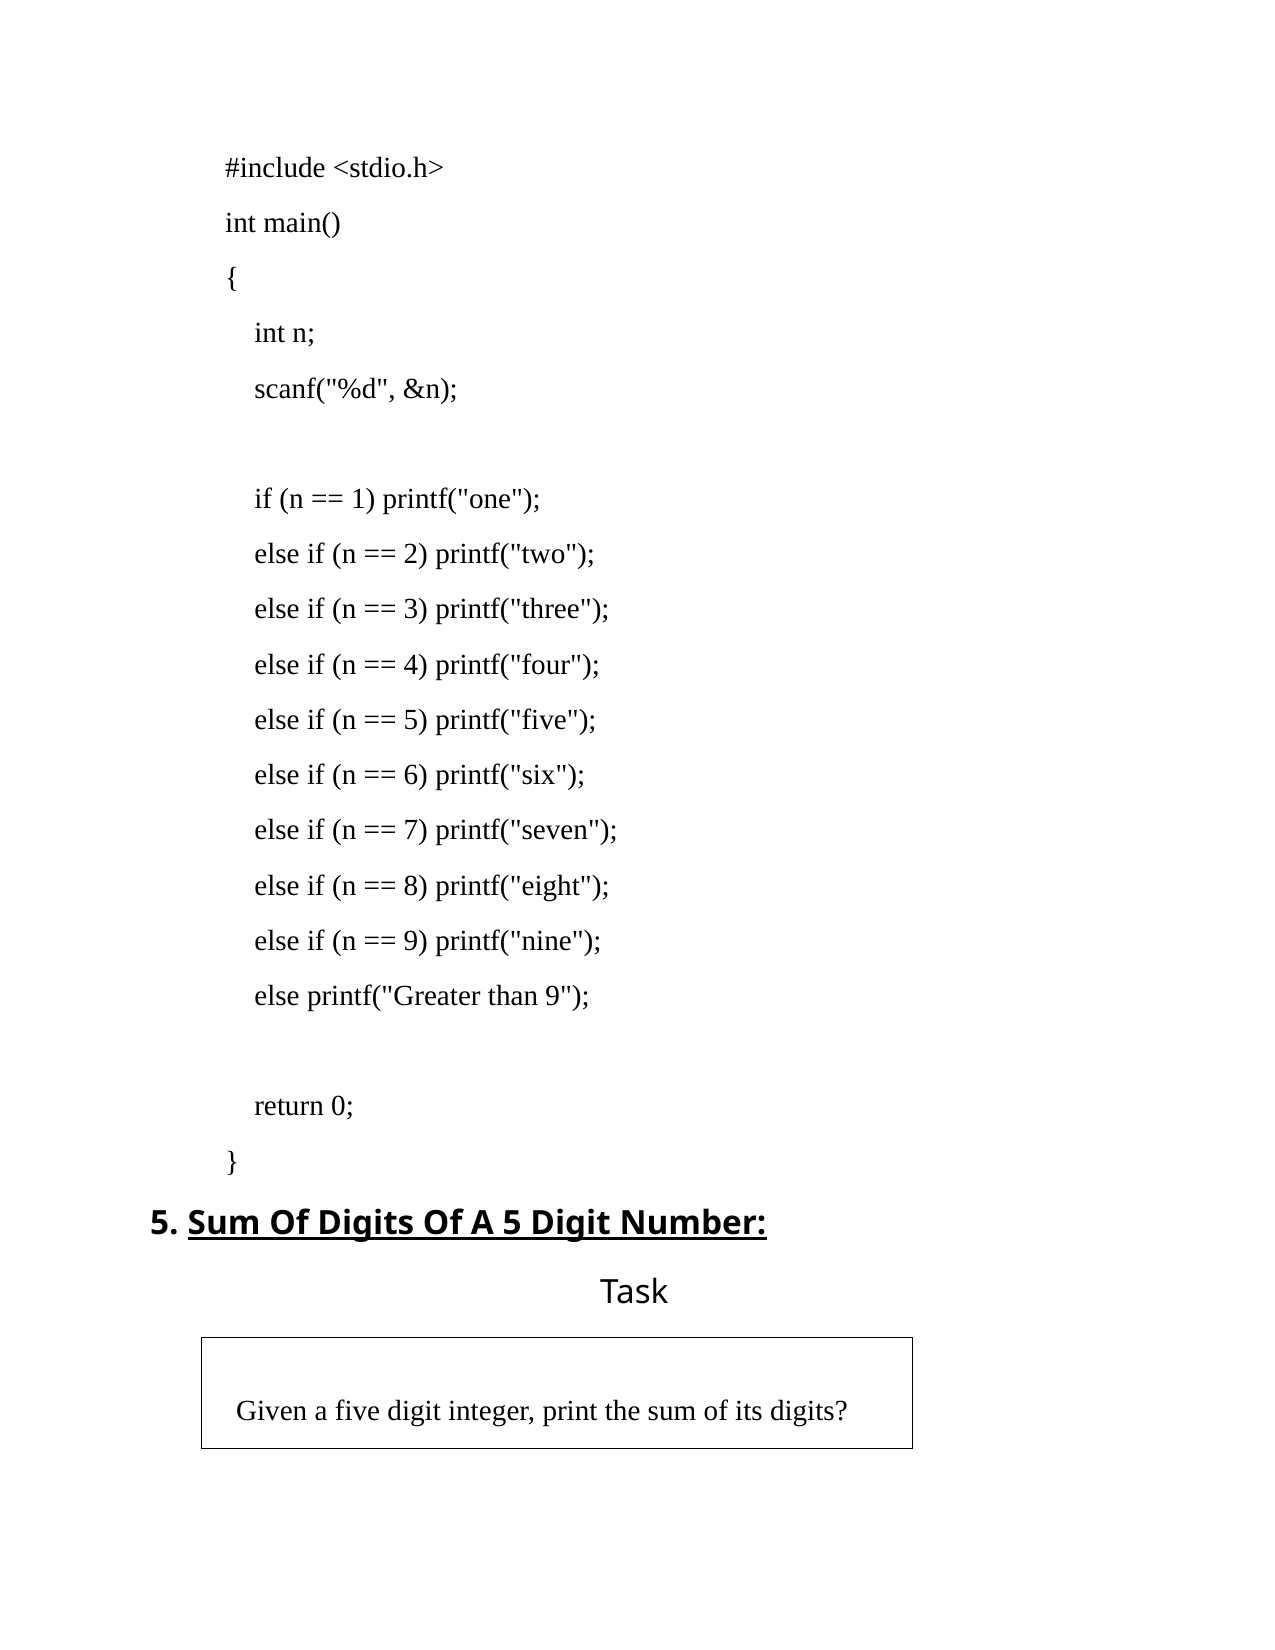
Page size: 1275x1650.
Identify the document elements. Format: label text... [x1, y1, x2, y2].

list else if (n == 3) printf("three"); [225, 592, 1125, 625]
list else if (n == 8) printf("eight"); [225, 868, 1125, 901]
list else if (n == 5) printf("five"); [225, 702, 1125, 736]
list { [225, 260, 1125, 294]
list Task [600, 1268, 1125, 1313]
list } [225, 1144, 1125, 1177]
list int n; [225, 316, 1125, 349]
table_header Given a five digit integer, print the sum of its digits? [202, 1338, 912, 1448]
list return 0; [225, 1088, 1125, 1122]
list else if (n == 6) printf("six"); [225, 757, 1125, 791]
list int main() [225, 205, 1125, 239]
list scanf("%d", &n); [225, 371, 1125, 404]
list else if (n == 4) printf("four"); [225, 647, 1125, 680]
list if (n == 1) printf("one"); [225, 481, 1125, 515]
list Sum Of Digits Of A 5 Digit Number: [150, 1199, 1125, 1244]
list else if (n == 7) printf("seven"); [225, 812, 1125, 846]
list else if (n == 2) printf("two"); [225, 536, 1125, 570]
list else printf("Greater than 9"); [225, 978, 1125, 1012]
list #include <stdio.h> [225, 150, 1125, 183]
list else if (n == 9) printf("nine"); [225, 923, 1125, 956]
